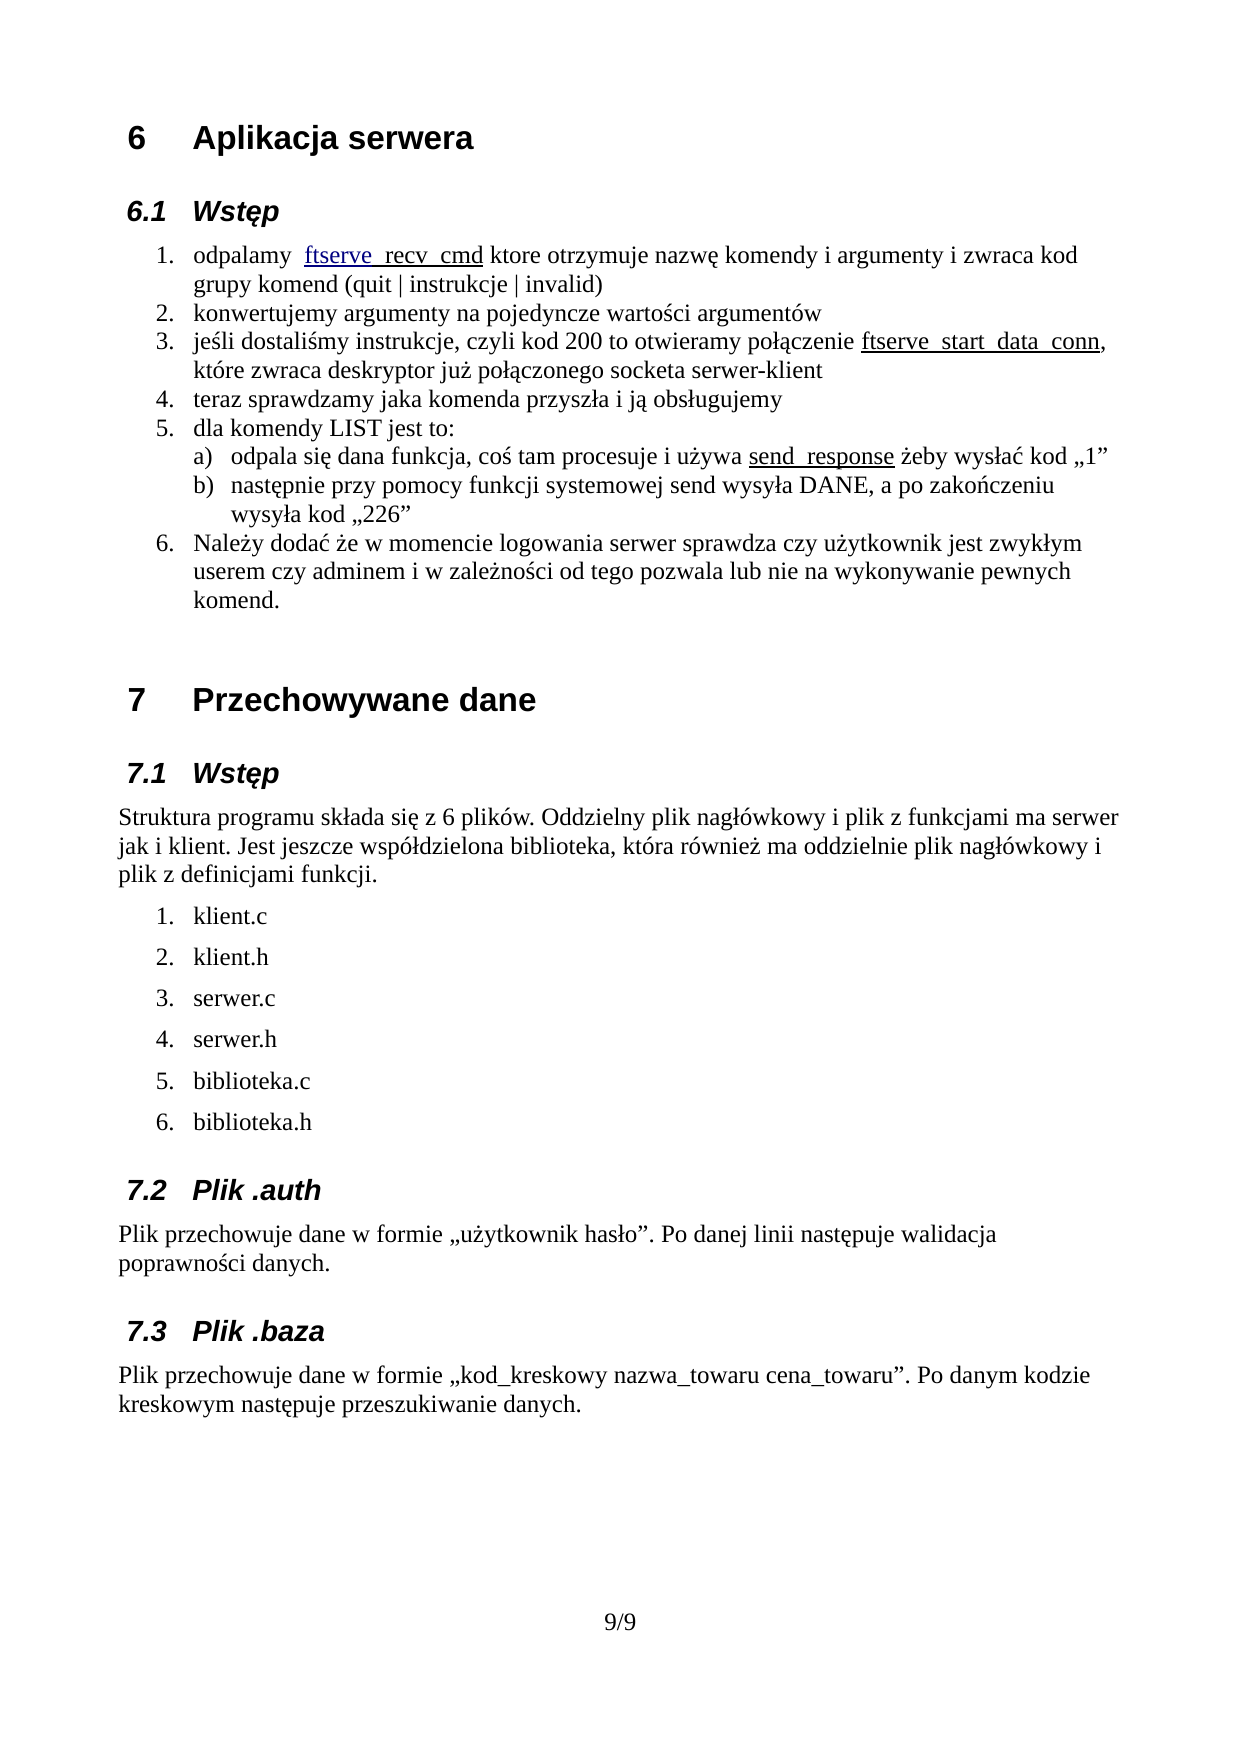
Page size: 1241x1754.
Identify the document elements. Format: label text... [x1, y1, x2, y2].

subtitle Plik .auth [118, 1173, 1122, 1207]
list serwer.c [156, 983, 1122, 1012]
list klient.c [156, 901, 1122, 929]
list następnie przy pomocy funkcji systemowej send wysyła DANE, a po zakończeniu wysyła kod „226” [193, 470, 1122, 528]
subtitle Plik .baza [118, 1314, 1122, 1348]
list biblioteka.h [156, 1107, 1122, 1136]
list serwer.h [156, 1024, 1122, 1053]
list dla komendy LIST jest to: [156, 413, 1122, 441]
subtitle Wstęp [118, 756, 1122, 789]
text Struktura programu składa się z 6 plików. Oddzielny plik nagłówkowy i plik z funkcjami ma serwer jak i klient. Jest jeszcze współdzielona biblioteka, która również ma oddzielnie plik nagłówkowy i plik z definicjami funkcji. [118, 802, 1122, 888]
list odpalamy ftserve_recv_cmd ktore otrzymuje nazwę komendy i argumenty i zwraca kod grupy komend (quit | instrukcje | invalid) [156, 240, 1122, 298]
list konwertujemy argumenty na pojedyncze wartości argumentów [156, 298, 1122, 326]
list odpala się dana funkcja, coś tam procesuje i używa send_response żeby wysłać kod „1” [193, 441, 1122, 470]
list klient.h [156, 942, 1122, 971]
list jeśli dostaliśmy instrukcje, czyli kod 200 to otwieramy połączenie ftserve_start_data_conn, które zwraca deskryptor już połączonego socketa serwer-klient [156, 326, 1122, 384]
list Należy dodać że w momencie logowania serwer sprawdza czy użytkownik jest zwykłym userem czy adminem i w zależności od tego pozwala lub nie na wykonywanie pewnych komend. [156, 528, 1122, 614]
text Plik przechowuje dane w formie „użytkownik hasło”. Po danej linii następuje walidacja poprawności danych. [118, 1219, 1122, 1277]
subtitle Przechowywane dane [118, 680, 1122, 718]
subtitle Wstęp [118, 194, 1122, 228]
text Plik przechowuje dane w formie „kod_kreskowy nazwa_towaru cena_towaru”. Po danym kodzie kreskowym następuje przeszukiwanie danych. [118, 1360, 1122, 1418]
list teraz sprawdzamy jaka komenda przyszła i ją obsługujemy [156, 384, 1122, 413]
list biblioteka.c [156, 1066, 1122, 1094]
subtitle Aplikacja serwera [118, 118, 1122, 157]
